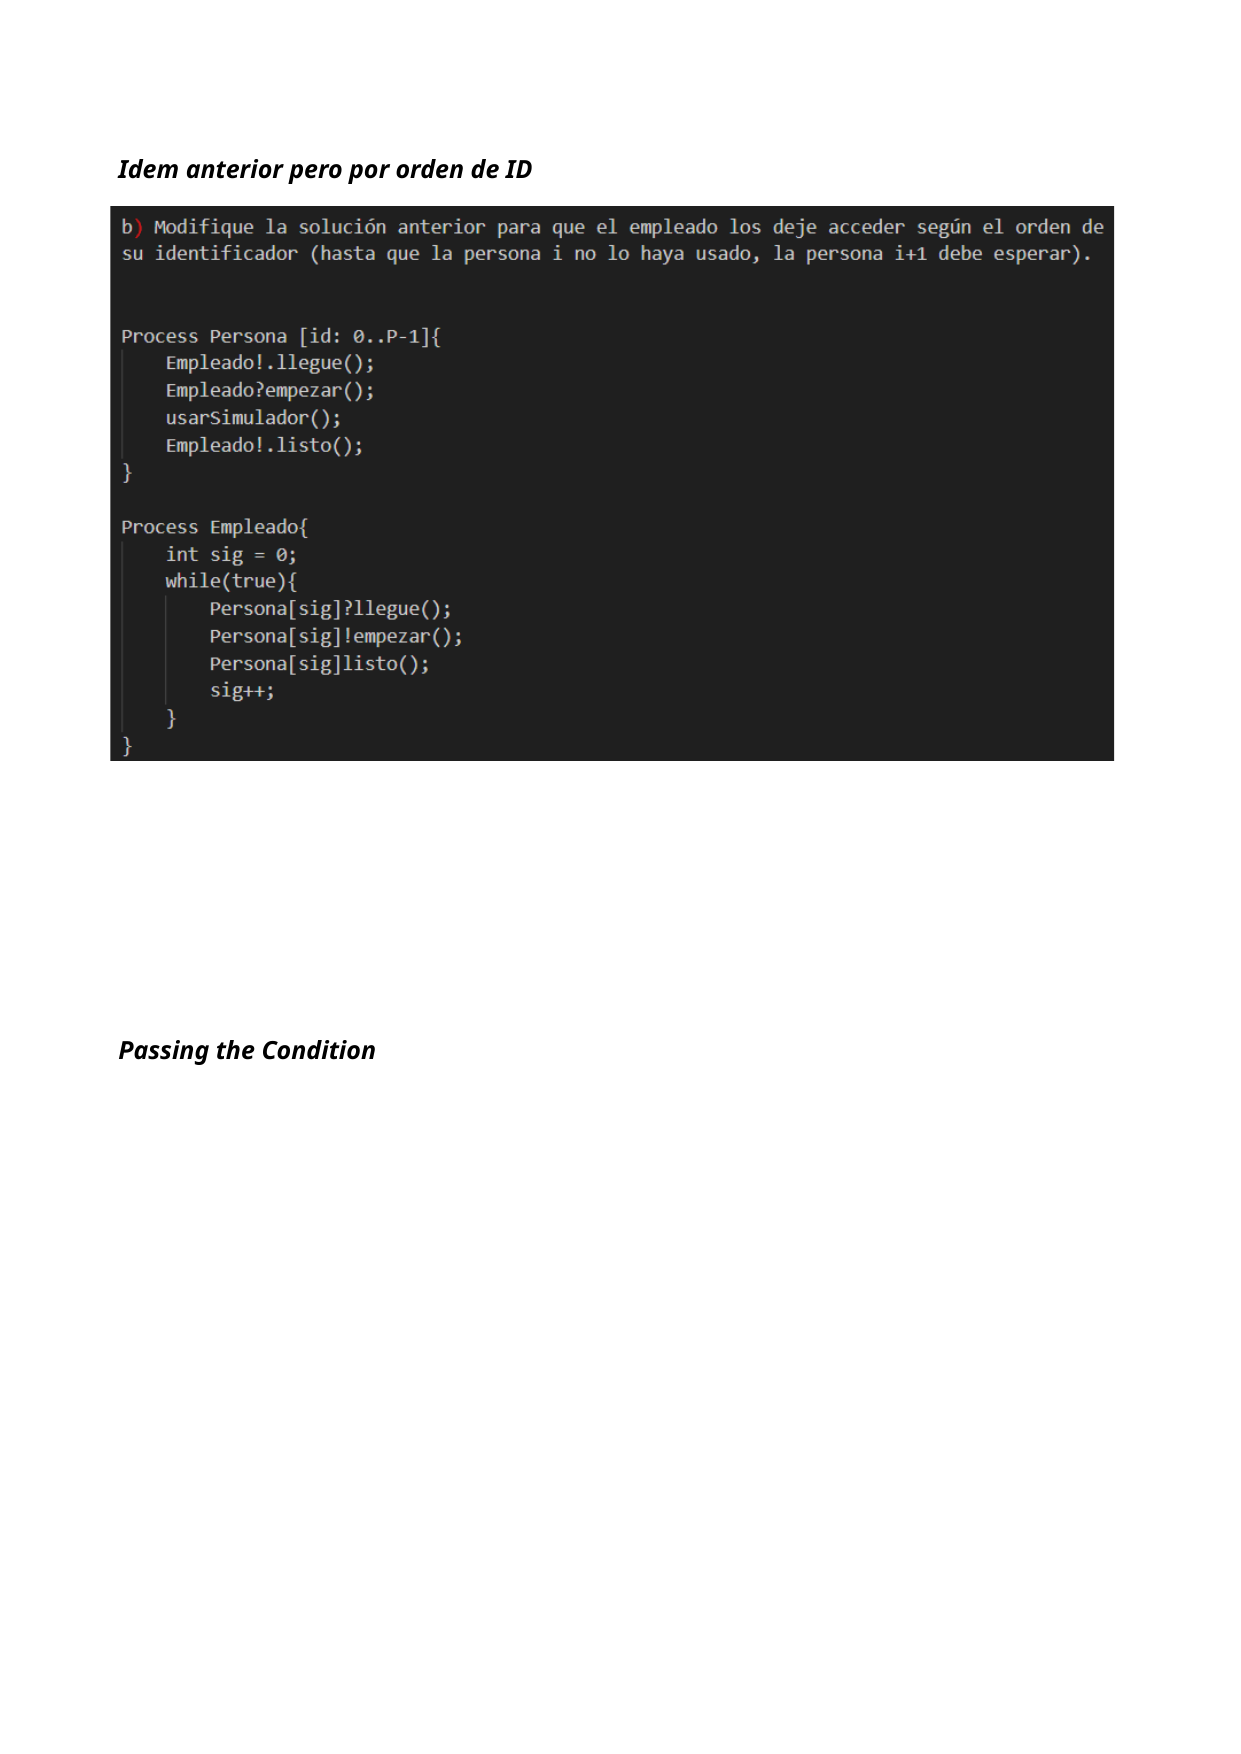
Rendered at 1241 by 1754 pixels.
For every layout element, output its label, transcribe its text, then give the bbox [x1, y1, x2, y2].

text Passing the Condition [118, 1033, 1122, 1067]
text Idem anterior pero por orden de ID [118, 152, 1122, 186]
picture [110, 206, 1115, 761]
